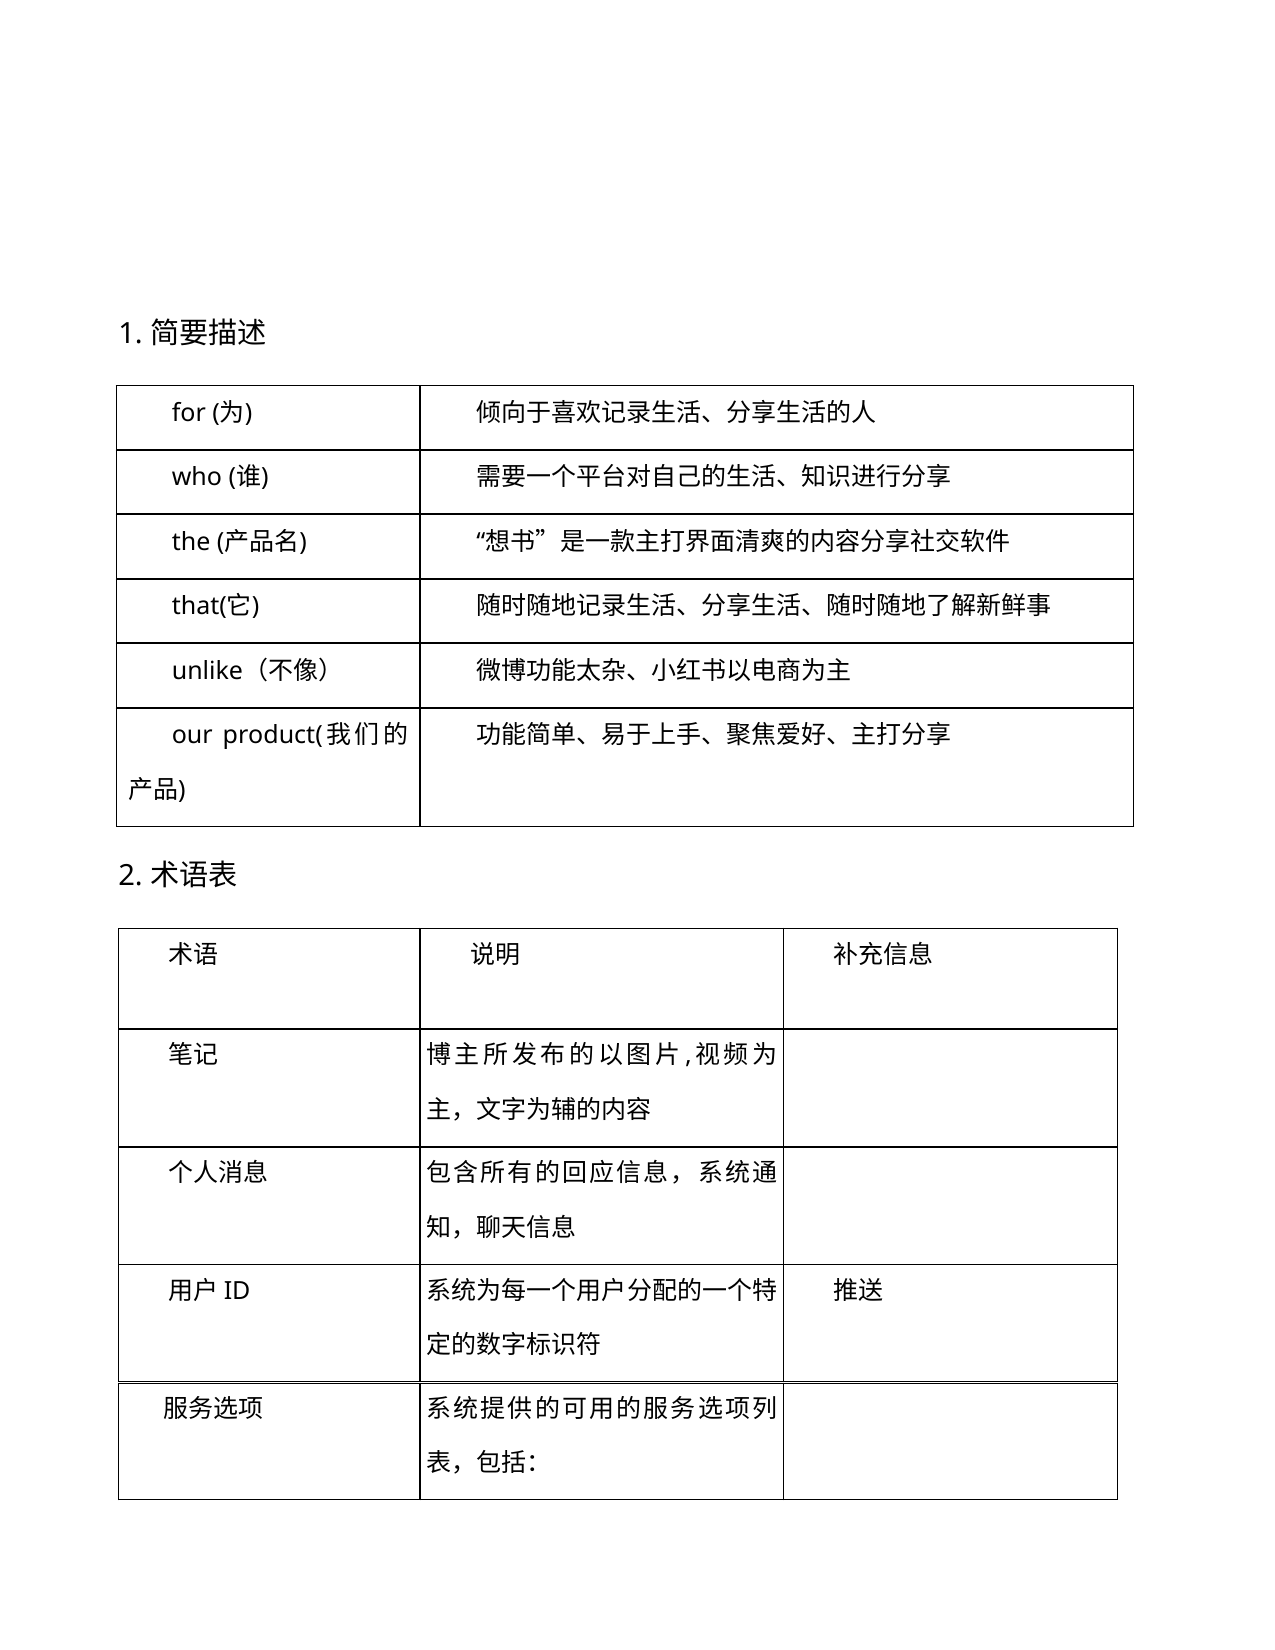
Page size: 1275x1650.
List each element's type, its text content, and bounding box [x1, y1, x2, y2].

table_header 说明 [421, 929, 783, 1028]
table_cell 博主所发布的以图片,视频为主，文字为辅的内容 [421, 1030, 783, 1146]
text 2. 术语表 [118, 852, 1157, 894]
table_cell 系统提供的可用的服务选项列表，包括： [421, 1384, 783, 1499]
table_cell 用户ID [119, 1265, 419, 1381]
table_header 术语 [119, 929, 419, 1028]
table_cell 功能简单、易于上手、聚焦爱好、主打分享 [421, 709, 1133, 826]
table_header 补充信息 [784, 929, 1117, 1028]
table_cell 笔记 [119, 1030, 419, 1146]
table_cell 包含所有的回应信息，系统通知，聊天信息 [421, 1148, 783, 1264]
table_cell that(它) [117, 580, 419, 642]
table_cell our product(我们的产品) [117, 709, 419, 826]
table_header for (为) [117, 386, 419, 449]
table_cell [784, 1148, 1117, 1264]
table_header 倾向于喜欢记录生活、分享生活的人 [421, 386, 1133, 449]
table_cell [784, 1030, 1117, 1146]
table_cell the (产品名) [117, 515, 419, 578]
table_cell 微博功能太杂、小红书以电商为主 [421, 644, 1133, 707]
table_cell unlike（不像） [117, 644, 419, 707]
table_cell [784, 1384, 1117, 1499]
table_cell 服务选项 [119, 1384, 419, 1499]
table_cell 个人消息 [119, 1148, 419, 1264]
table_cell “想书”是一款主打界面清爽的内容分享社交软件 [421, 515, 1133, 578]
table_cell 推送 [784, 1265, 1117, 1381]
subtitle 1. 简要描述 [118, 309, 1157, 352]
table_cell who (谁) [117, 451, 419, 513]
table_cell 需要一个平台对自己的生活、知识进行分享 [421, 451, 1133, 513]
table_cell 系统为每一个用户分配的一个特定的数字标识符 [421, 1265, 783, 1381]
table_cell 随时随地记录生活、分享生活、随时随地了解新鲜事 [421, 580, 1133, 642]
